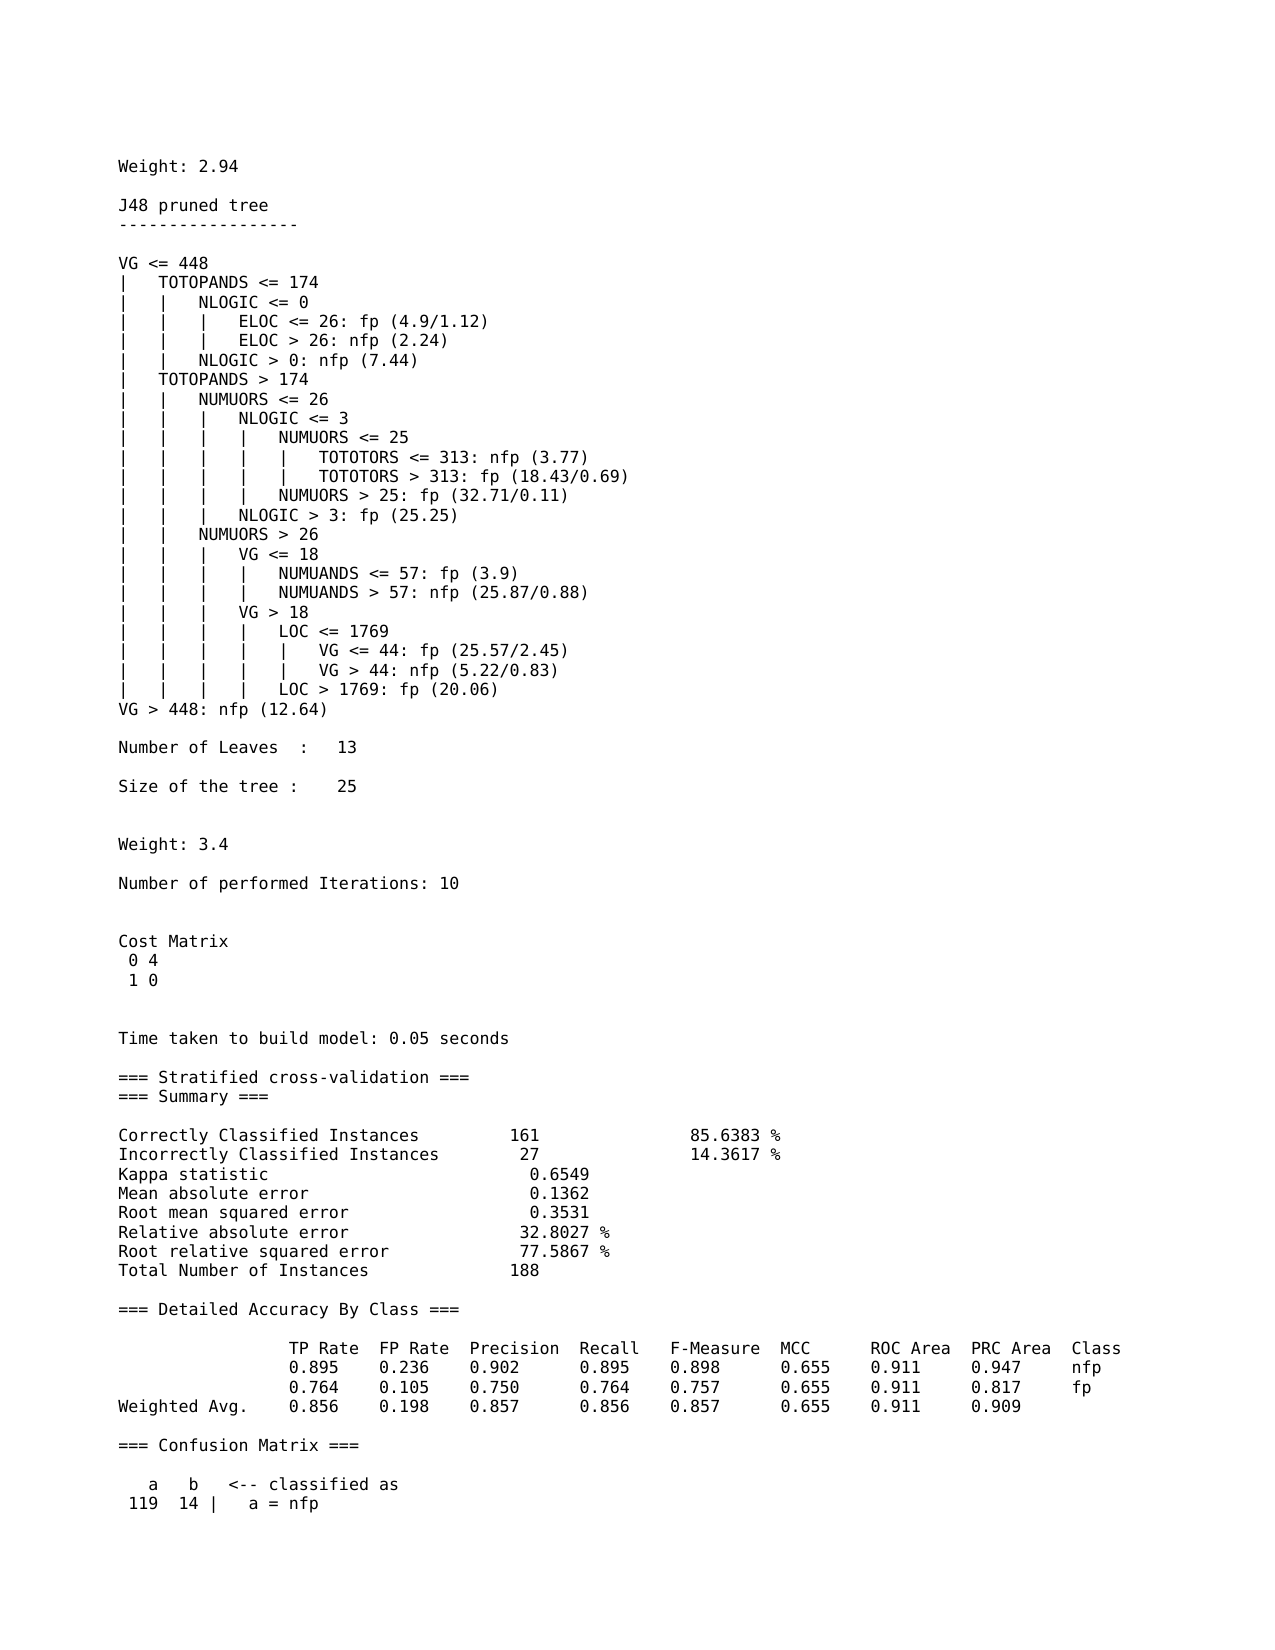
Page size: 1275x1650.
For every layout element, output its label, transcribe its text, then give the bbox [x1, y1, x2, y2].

text ------------------ [118, 215, 1157, 234]
text === Detailed Accuracy By Class === [118, 1300, 1157, 1319]
text | | NLOGIC > 0: nfp (7.44) [118, 351, 1157, 370]
text | | | | NUMUANDS <= 57: fp (3.9) [118, 564, 1157, 583]
text Time taken to build model: 0.05 seconds [118, 1029, 1157, 1048]
text | | | NLOGIC <= 3 [118, 409, 1157, 428]
text 119 14 | a = nfp [118, 1494, 1157, 1513]
text | | | | NUMUANDS > 57: nfp (25.87/0.88) [118, 583, 1157, 602]
text 1 0 [118, 971, 1157, 990]
text Relative absolute error 32.8027 % [118, 1222, 1157, 1242]
text | | NUMUORS > 26 [118, 525, 1157, 544]
text | | | | LOC > 1769: fp (20.06) [118, 680, 1157, 699]
text | | | ELOC <= 26: fp (4.9/1.12) [118, 312, 1157, 331]
text 0 4 [118, 951, 1157, 971]
text Incorrectly Classified Instances 27 14.3617 % [118, 1145, 1157, 1164]
text Kappa statistic 0.6549 [118, 1164, 1157, 1184]
text | | NUMUORS <= 26 [118, 389, 1157, 409]
text | | | VG > 18 [118, 602, 1157, 622]
text a b <-- classified as [118, 1474, 1157, 1494]
text J48 pruned tree [118, 196, 1157, 215]
text 0.764 0.105 0.750 0.764 0.757 0.655 0.911 0.817 fp [118, 1377, 1157, 1397]
text | | | | LOC <= 1769 [118, 622, 1157, 641]
text | | | | | TOTOTORS > 313: fp (18.43/0.69) [118, 467, 1157, 486]
text Root relative squared error 77.5867 % [118, 1242, 1157, 1261]
text === Confusion Matrix === [118, 1436, 1157, 1455]
text Root mean squared error 0.3531 [118, 1203, 1157, 1222]
text Number of performed Iterations: 10 [118, 874, 1157, 893]
text Number of Leaves : 13 [118, 738, 1157, 757]
text Mean absolute error 0.1362 [118, 1184, 1157, 1203]
text Total Number of Instances 188 [118, 1261, 1157, 1281]
text | | | | | VG > 44: nfp (5.22/0.83) [118, 661, 1157, 680]
text === Summary === [118, 1087, 1157, 1106]
text === Stratified cross-validation === [118, 1067, 1157, 1087]
text | | | | | TOTOTORS <= 313: nfp (3.77) [118, 447, 1157, 467]
text | | | | NUMUORS <= 25 [118, 428, 1157, 447]
text Correctly Classified Instances 161 85.6383 % [118, 1126, 1157, 1145]
text Weight: 3.4 [118, 835, 1157, 854]
text Cost Matrix [118, 932, 1157, 951]
text | | | NLOGIC > 3: fp (25.25) [118, 506, 1157, 525]
text Weight: 2.94 [118, 157, 1157, 176]
text Size of the tree : 25 [118, 777, 1157, 796]
text TP Rate FP Rate Precision Recall F-Measure MCC ROC Area PRC Area Class [118, 1339, 1157, 1358]
text | TOTOPANDS <= 174 [118, 273, 1157, 292]
text 0.895 0.236 0.902 0.895 0.898 0.655 0.911 0.947 nfp [118, 1358, 1157, 1377]
text | | | | NUMUORS > 25: fp (32.71/0.11) [118, 486, 1157, 506]
text | | | VG <= 18 [118, 544, 1157, 564]
text | TOTOPANDS > 174 [118, 370, 1157, 389]
text Weighted Avg. 0.856 0.198 0.857 0.856 0.857 0.655 0.911 0.909 [118, 1397, 1157, 1416]
text | | | | | VG <= 44: fp (25.57/2.45) [118, 641, 1157, 661]
text VG > 448: nfp (12.64) [118, 699, 1157, 719]
text | | | ELOC > 26: nfp (2.24) [118, 331, 1157, 351]
text | | NLOGIC <= 0 [118, 292, 1157, 312]
text VG <= 448 [118, 254, 1157, 273]
